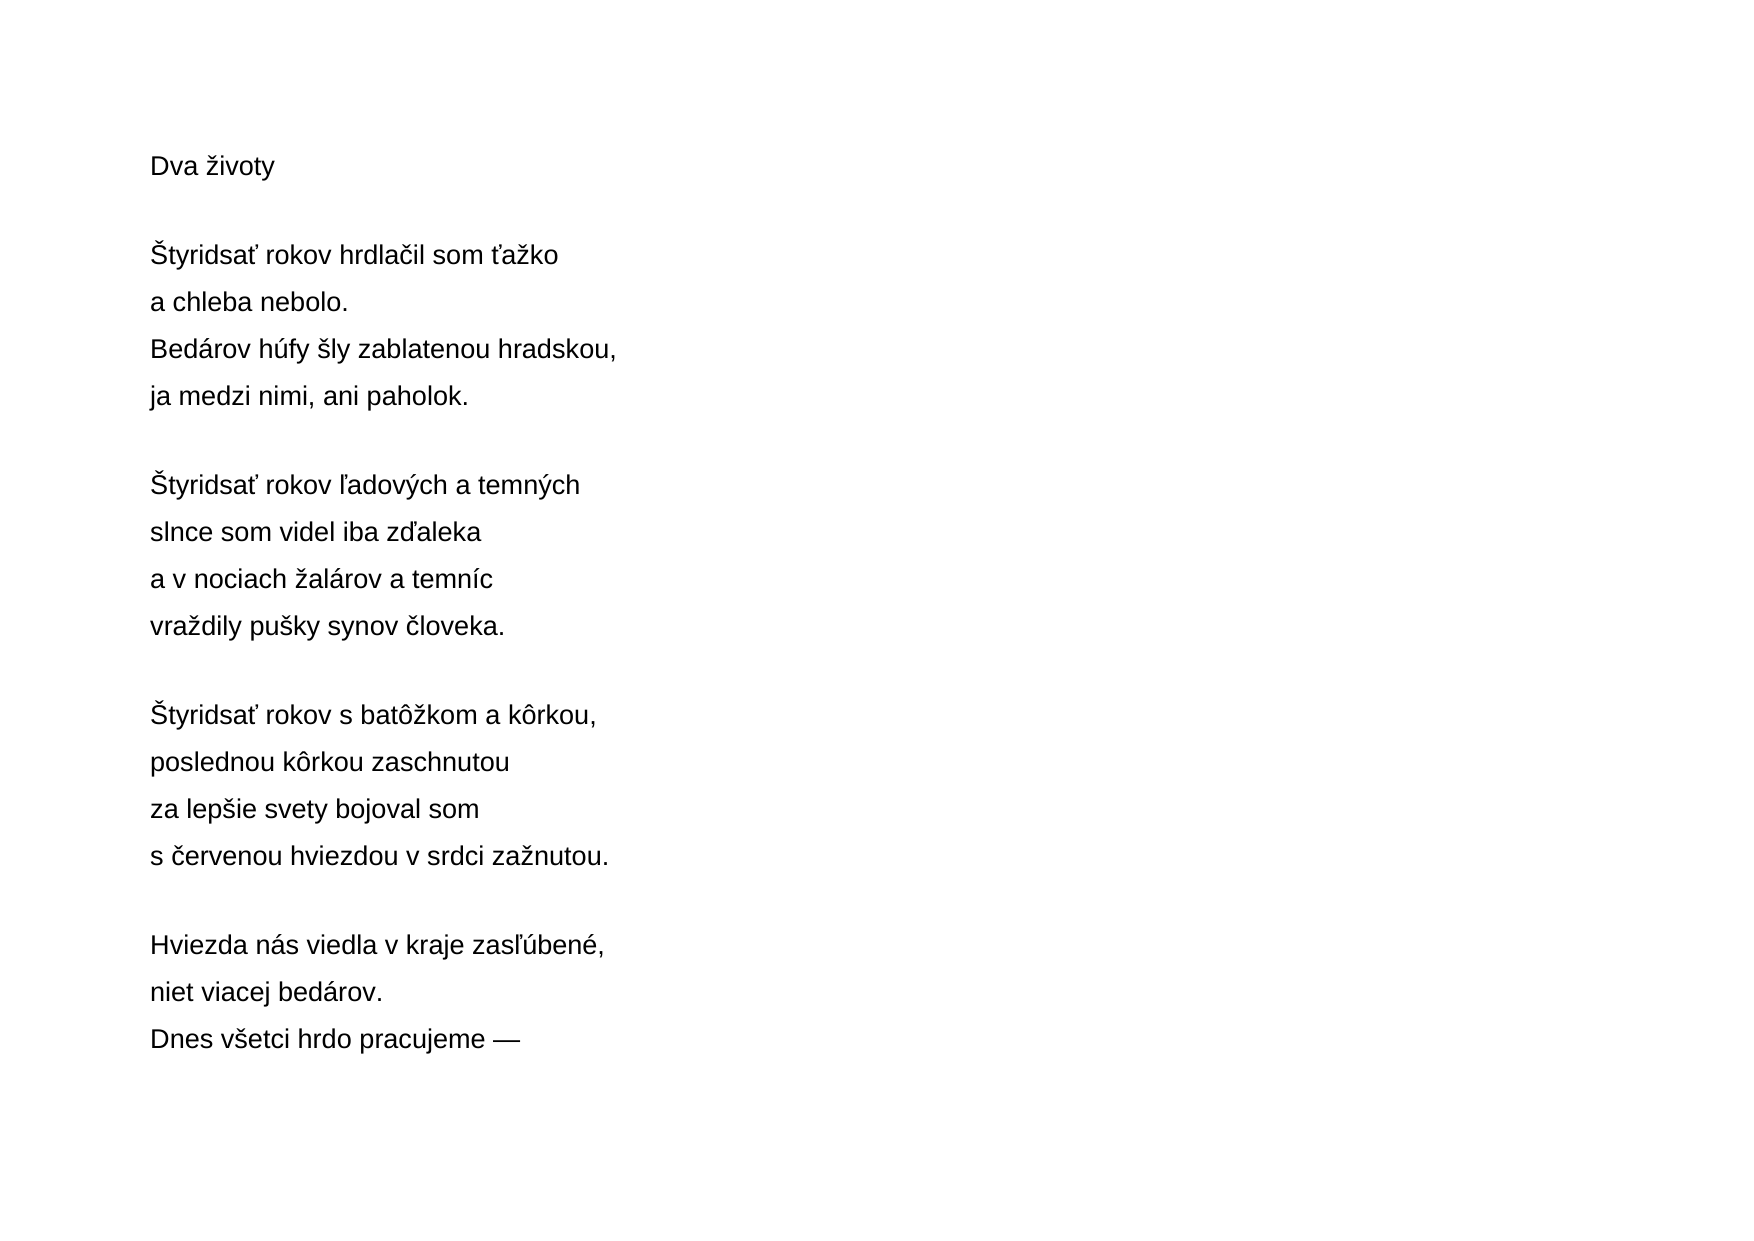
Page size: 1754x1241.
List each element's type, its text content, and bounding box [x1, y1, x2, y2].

text Štyridsať rokov hrdlačil som ťažko [150, 239, 1243, 271]
subtitle Dva životy [150, 150, 1243, 181]
text Štyridsať rokov ľadových a temných [150, 469, 1243, 501]
text Dnes všetci hrdo pracujeme — [150, 1023, 1243, 1054]
text poslednou kôrkou zaschnutou [150, 746, 1243, 777]
text a chleba nebolo. [150, 286, 1243, 317]
text slnce som videl iba zďaleka [150, 516, 1243, 547]
text Štyridsať rokov s batôžkom a kôrkou, [150, 699, 1243, 731]
text vraždily pušky synov človeka. [150, 610, 1243, 641]
text ja medzi nimi, ani paholok. [150, 380, 1243, 411]
text Bedárov húfy šly zablatenou hradskou, [150, 333, 1243, 364]
text s červenou hviezdou v srdci zažnutou. [150, 840, 1243, 871]
text za lepšie svety bojoval som [150, 793, 1243, 824]
text Hviezda nás viedla v kraje zasľúbené, [150, 929, 1243, 961]
text a v nociach žalárov a temníc [150, 563, 1243, 594]
text niet viacej bedárov. [150, 976, 1243, 1007]
